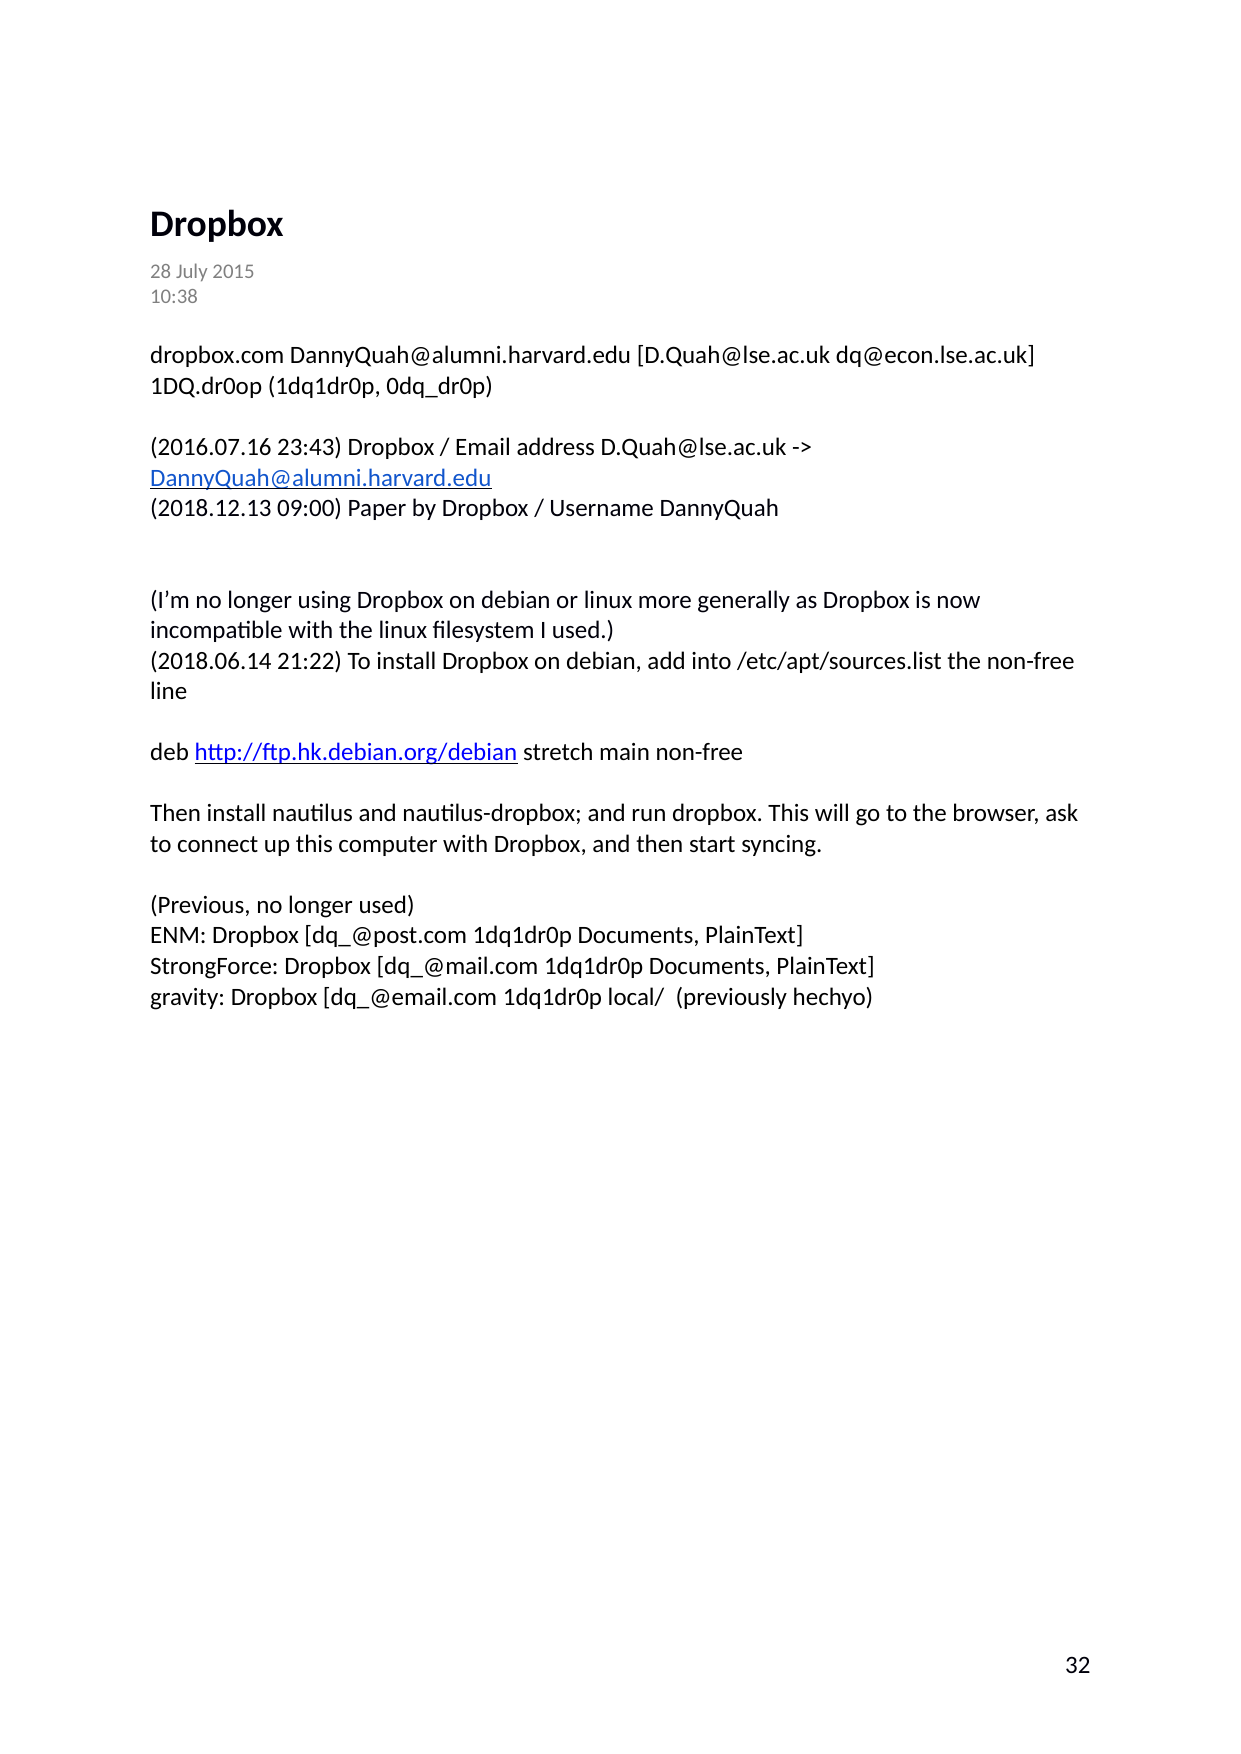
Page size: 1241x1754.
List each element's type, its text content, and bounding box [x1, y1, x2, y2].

text ENM: Dropbox [dq_@post.com 1dq1dr0p Documents, PlainText] [150, 919, 1090, 950]
text gravity: Dropbox [dq_@email.com 1dq1dr0p local/ (previously hechyo) [150, 981, 1090, 1011]
text Then install nautilus and nautilus-dropbox; and run dropbox. This will go to the browser, ask to connect up this computer with Dropbox, and then start syncing. [150, 797, 1090, 858]
text (I’m no longer using Dropbox on debian or linux more generally as Dropbox is now incompatible with the linux filesystem I used.) [150, 584, 1090, 645]
text (Previous, no longer used) [150, 889, 1090, 919]
text (2018.06.14 21:22) To install Dropbox on debian, add into /etc/apt/sources.list the non-free line [150, 645, 1090, 706]
text dropbox.com DannyQuah@alumni.harvard.edu [D.Quah@lse.ac.uk dq@econ.lse.ac.uk] 1DQ.dr0op (1dq1dr0p, 0dq_dr0p) [150, 340, 1090, 401]
text deb http://ftp.hk.debian.org/debian stretch main non-free [150, 736, 1090, 767]
text StrongForce: Dropbox [dq_@mail.com 1dq1dr0p Documents, PlainText] [150, 950, 1090, 981]
text (2016.07.16 23:43) Dropbox / Email address D.Quah@lse.ac.uk -> DannyQuah@alumni.harvard.edu [150, 431, 1090, 492]
subtitle Dropbox [150, 200, 1090, 246]
text (2018.12.13 09:00) Paper by Dropbox / Username DannyQuah [150, 492, 1090, 523]
text 28 July 2015 [150, 258, 1090, 284]
text 10:38 [150, 284, 1090, 309]
